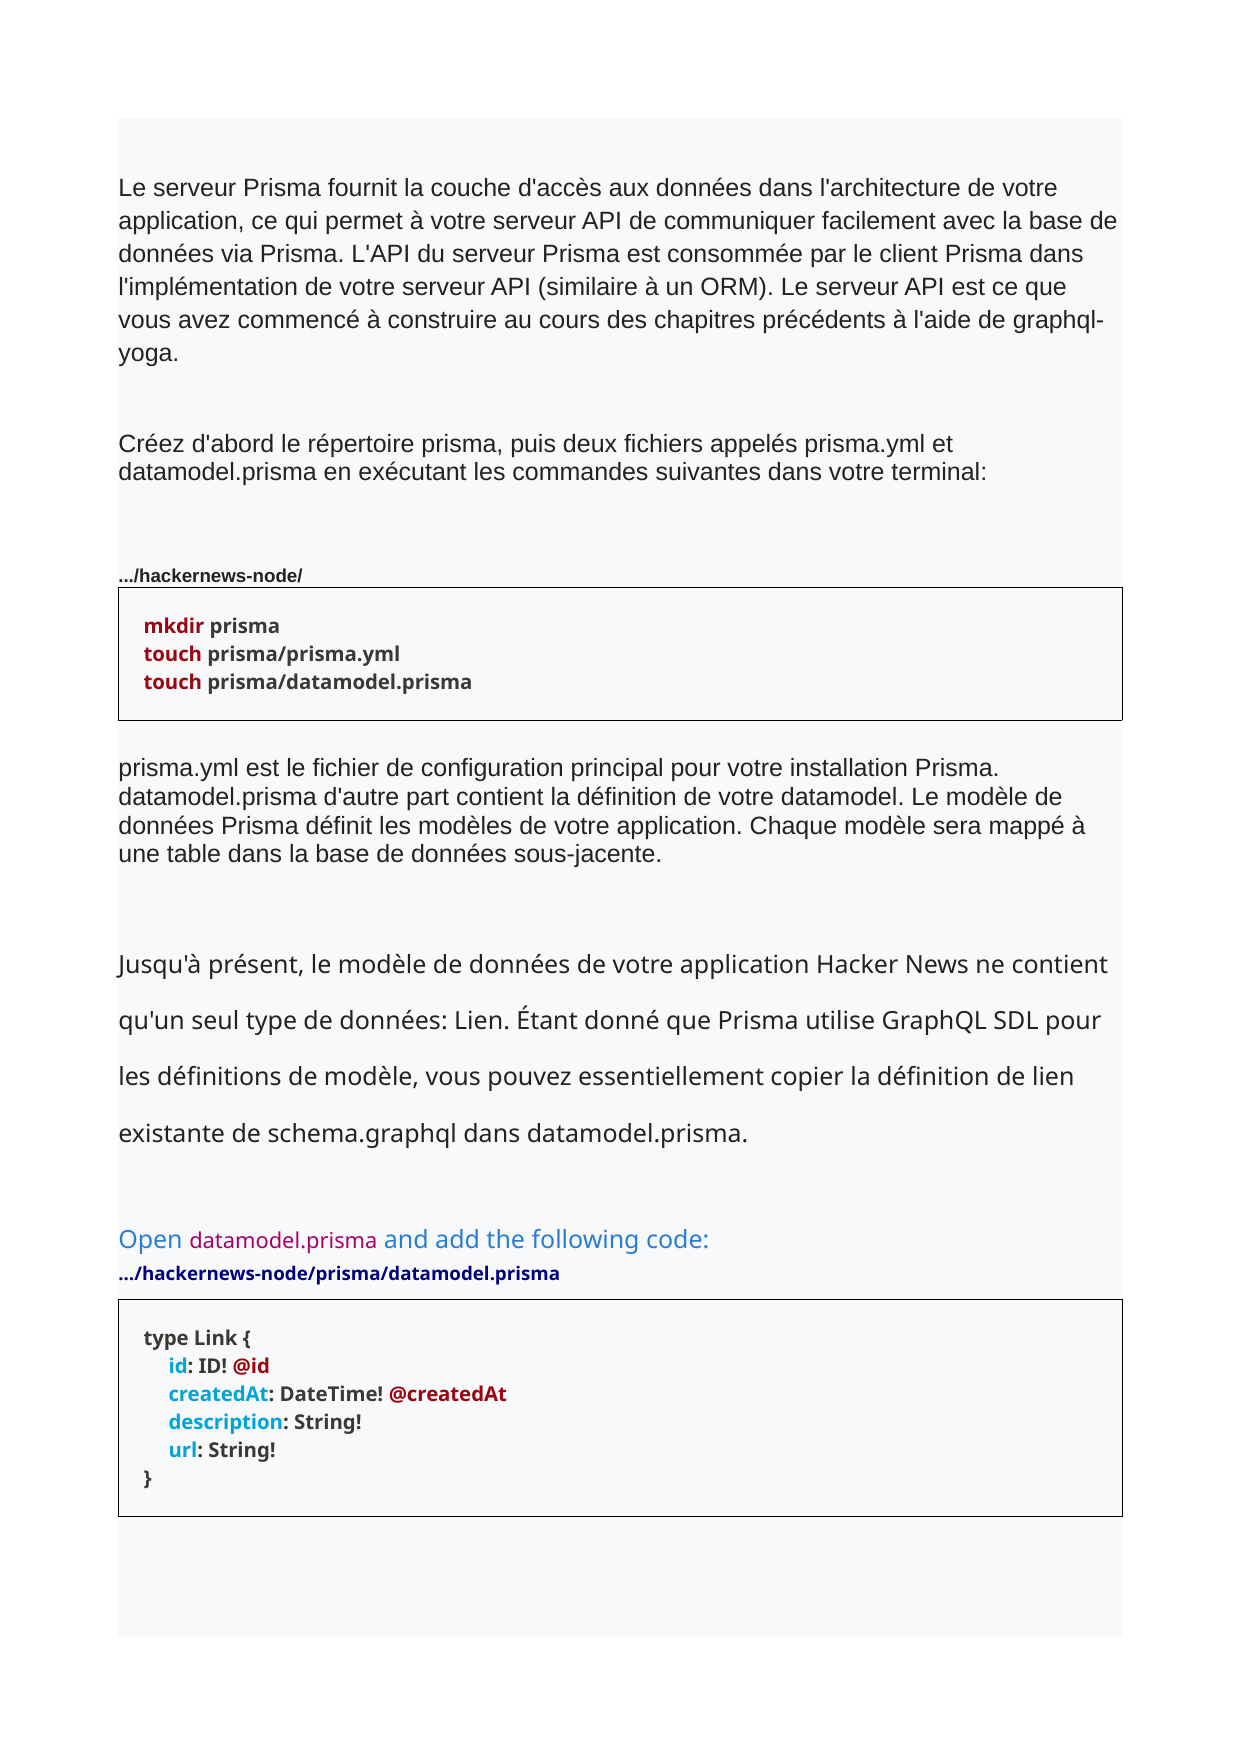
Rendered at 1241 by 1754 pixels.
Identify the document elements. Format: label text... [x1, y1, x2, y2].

text touch prisma/datamodel.prisma [119, 642, 1122, 720]
text Jusqu'à présent, le modèle de données de votre application Hacker News ne contient qu'un seul type de données: Lien. Étant donné que Prisma utilise GraphQL SDL pour les définitions de modèle, vous pouvez essentiellement copier la définition de lien existante de schema.graphql dans datamodel.prisma. [118, 924, 1122, 1149]
text touch prisma/prisma.yml [119, 614, 1122, 642]
text description: String! [119, 1383, 1122, 1411]
text Créez d'abord le répertoire prisma, puis deux fichiers appelés prisma.yml et datamodel.prisma en exécutant les commandes suivantes dans votre terminal: [118, 429, 1122, 486]
text .../hackernews-node/ [118, 544, 1122, 587]
text Open datamodel.prisma and add the following code: [118, 1182, 1122, 1256]
text Le serveur Prisma fournit la couche d'accès aux données dans l'architecture de votre application, ce qui permet à votre serveur API de communiquer facilement avec la base de données via Prisma. L'API du serveur Prisma est consommée par le client Prisma dans l'implémentation de votre serveur API (similaire à un ORM). Le serveur API est ce que vous avez commencé à construire au cours des chapitres précédents à l'aide de graphql-yoga. [118, 118, 1122, 367]
text id: ID! @id [119, 1327, 1122, 1355]
text mkdir prisma [119, 588, 1122, 614]
text createdAt: DateTime! @createdAt [119, 1355, 1122, 1383]
text url: String! [119, 1411, 1122, 1439]
text prisma.yml est le fichier de configuration principal pour votre installation Prisma. datamodel.prisma d'autre part contient la définition de votre datamodel. Le modèle de données Prisma définit les modèles de votre application. Chaque modèle sera mappé à une table dans la base de données sous-jacente. [118, 753, 1122, 868]
text .../hackernews-node/prisma/datamodel.prisma [118, 1261, 1122, 1286]
text type Link { [119, 1300, 1122, 1327]
text } [119, 1439, 1122, 1516]
